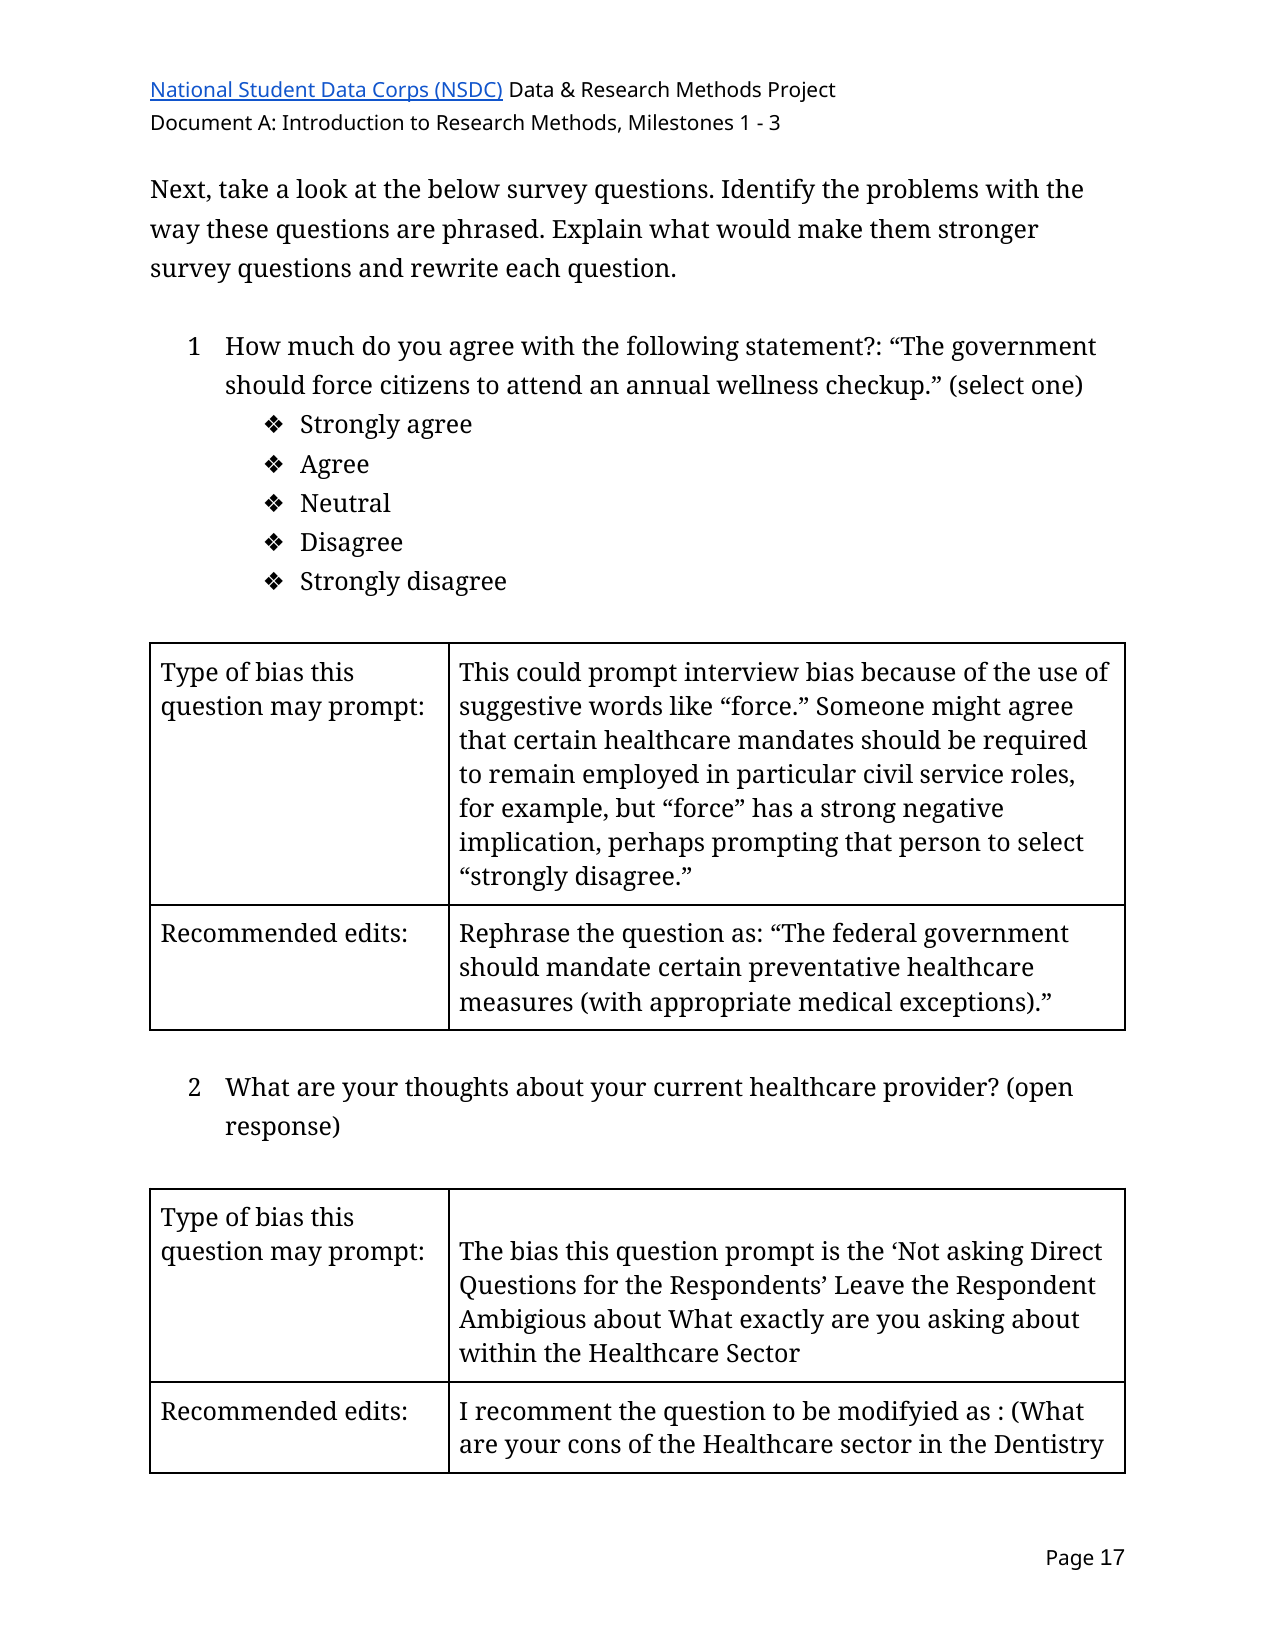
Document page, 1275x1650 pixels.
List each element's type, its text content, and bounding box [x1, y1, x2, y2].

list Agree [262, 446, 1125, 480]
table_header This could prompt interview bias because of the use of suggestive words like “force.” Someone might agree that certain healthcare mandates should be required to remain employed in particular civil service roles, for example, but “force” has a strong negative implication, perhaps prompting that person to select “strongly disagree.” [450, 644, 1124, 903]
table_cell Rephrase the question as: “The federal government should mandate certain preventative healthcare measures (with appropriate medical exceptions).” [450, 906, 1124, 1029]
table_cell Recommended edits: [151, 1383, 448, 1472]
list Strongly agree [262, 407, 1125, 441]
table_cell Recommended edits: [151, 906, 448, 1029]
table_cell I recomment the question to be modifyied as : (What are your cons of the Healthcare sector in the Dentistry [450, 1383, 1124, 1472]
table_header Type of bias this question may prompt: [151, 1190, 448, 1381]
list Neutral [262, 486, 1125, 519]
list How much do you agree with the following statement?: “The government should force citizens to attend an annual wellness checkup.” (select one) [187, 329, 1125, 402]
table_header The bias this question prompt is the ‘Not asking Direct Questions for the Respondents’ Leave the Respondent Ambigious about What exactly are you asking about within the Healthcare Sector [450, 1190, 1124, 1381]
table_header Type of bias this question may prompt: [151, 644, 448, 903]
list What are your thoughts about your current healthcare provider? (open response) [187, 1070, 1125, 1182]
list Strongly disagree [262, 564, 1125, 598]
text Next, take a look at the below survey questions. Identify the problems with the way these questions are phrased. Explain what would make them stronger survey questions and rewrite each question. [150, 172, 1125, 284]
list Disagree [262, 525, 1125, 559]
